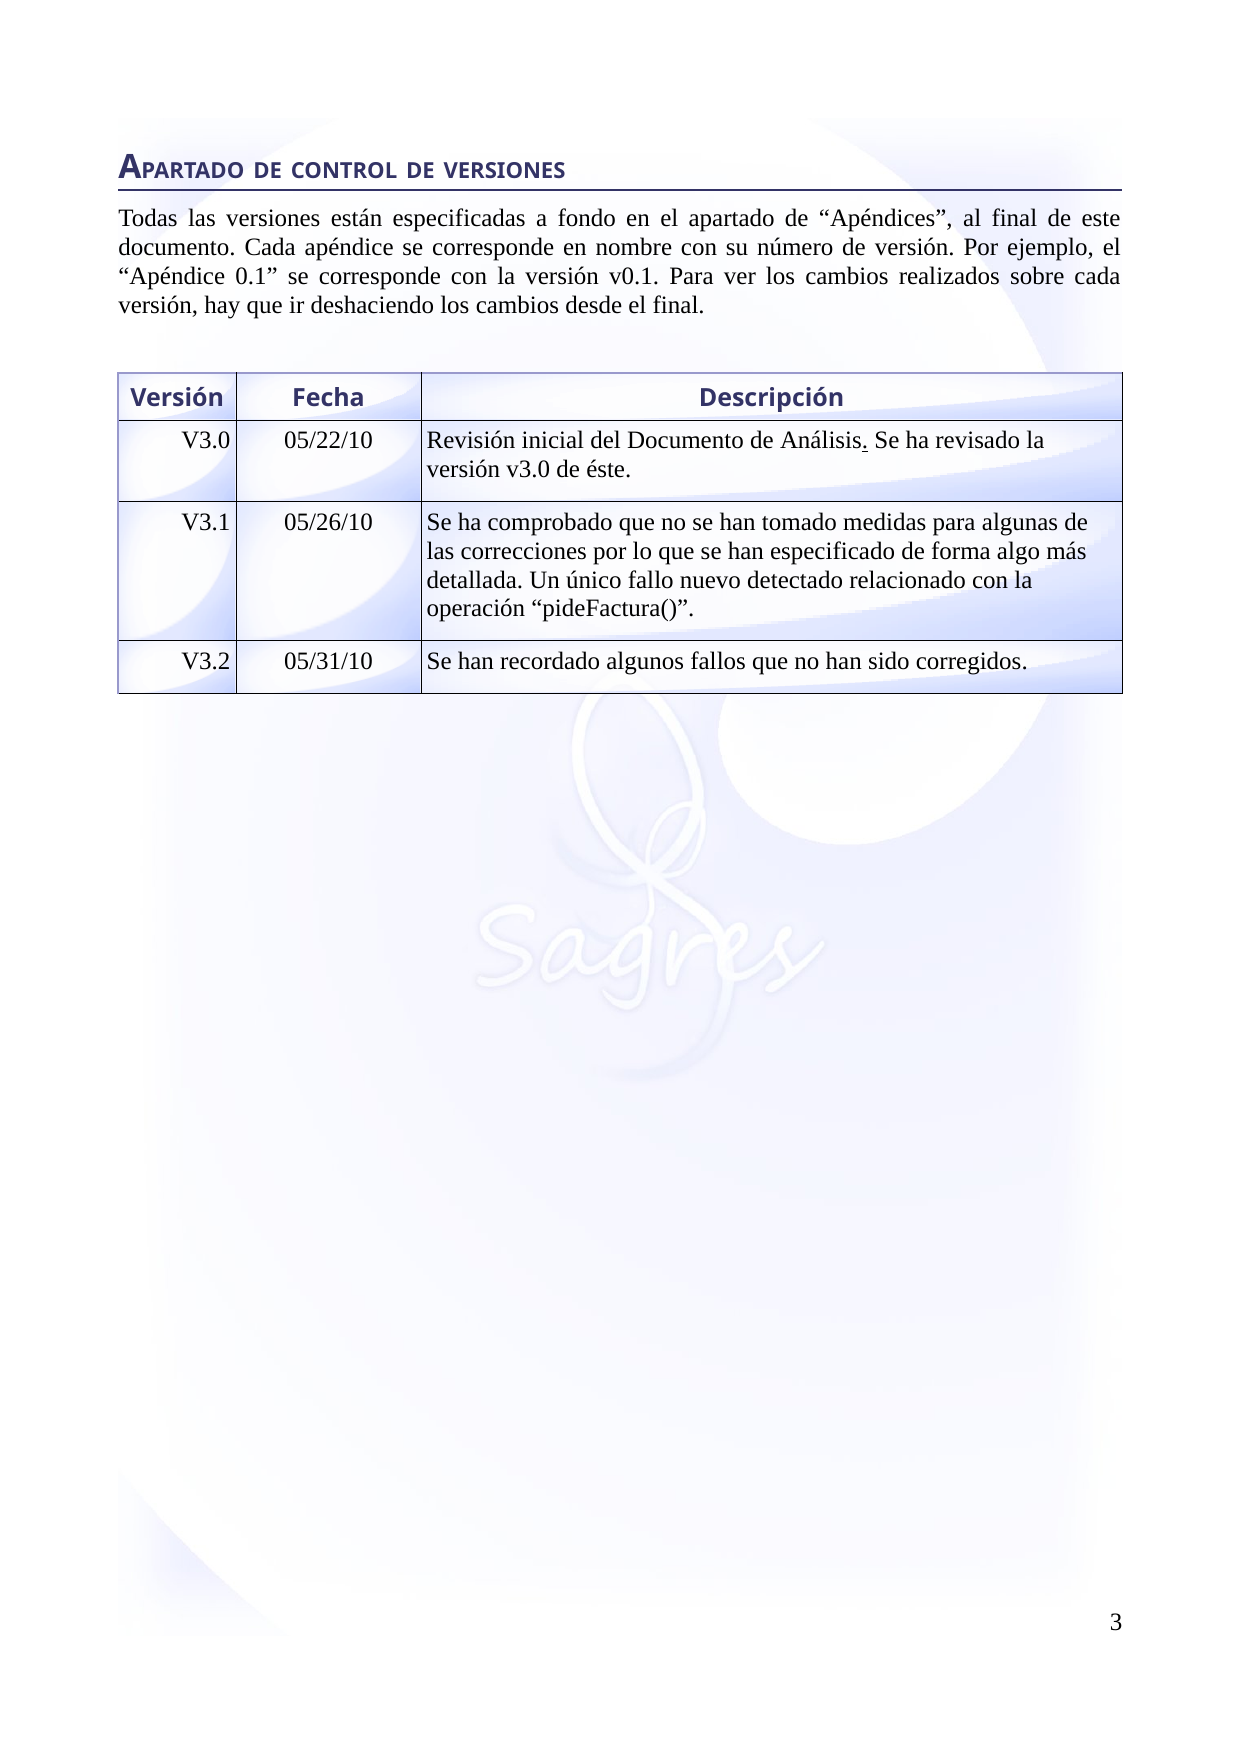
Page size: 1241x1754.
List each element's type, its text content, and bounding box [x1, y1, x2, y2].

picture [118, 118, 1122, 143]
table_cell V3.1 [119, 502, 236, 640]
table_cell 22/05/10 [237, 421, 421, 501]
table_header Fecha [237, 374, 421, 420]
table_cell V3.0 [119, 421, 236, 501]
table_cell 26/05/10 [237, 502, 421, 640]
table_cell Se han recordado algunos fallos que no han sido corregidos. [422, 641, 1122, 693]
table_cell V3.2 [119, 641, 236, 693]
text Todas las versiones están especificadas a fondo en el apartado de “Apéndices”, al final de este documento. Cada apéndice se corresponde en nombre con su número de versión. Por ejemplo, el “Apéndice 0.1” se corresponde con la versión v0.1. Para ver los cambios realizados sobre cada versión, hay que ir deshaciendo los cambios desde el final. [118, 203, 1122, 318]
picture [118, 694, 1122, 1636]
picture [118, 191, 1122, 203]
table_cell 31/05/10 [237, 641, 421, 693]
picture [118, 318, 1122, 372]
table_cell Revisión inicial del Documento de Análisis. Se ha revisado la versión v3.0 de éste. [422, 421, 1122, 501]
table_header Descripción [422, 374, 1122, 420]
table_cell Se ha comprobado que no se han tomado medidas para algunas de las correcciones por lo que se han especificado de forma algo más detallada. Un único fallo nuevo detectado relacionado con la operación “pideFactura()”. [422, 502, 1122, 640]
subtitle Apartado de control de versiones [118, 143, 1122, 189]
table_header Versión [119, 374, 236, 420]
